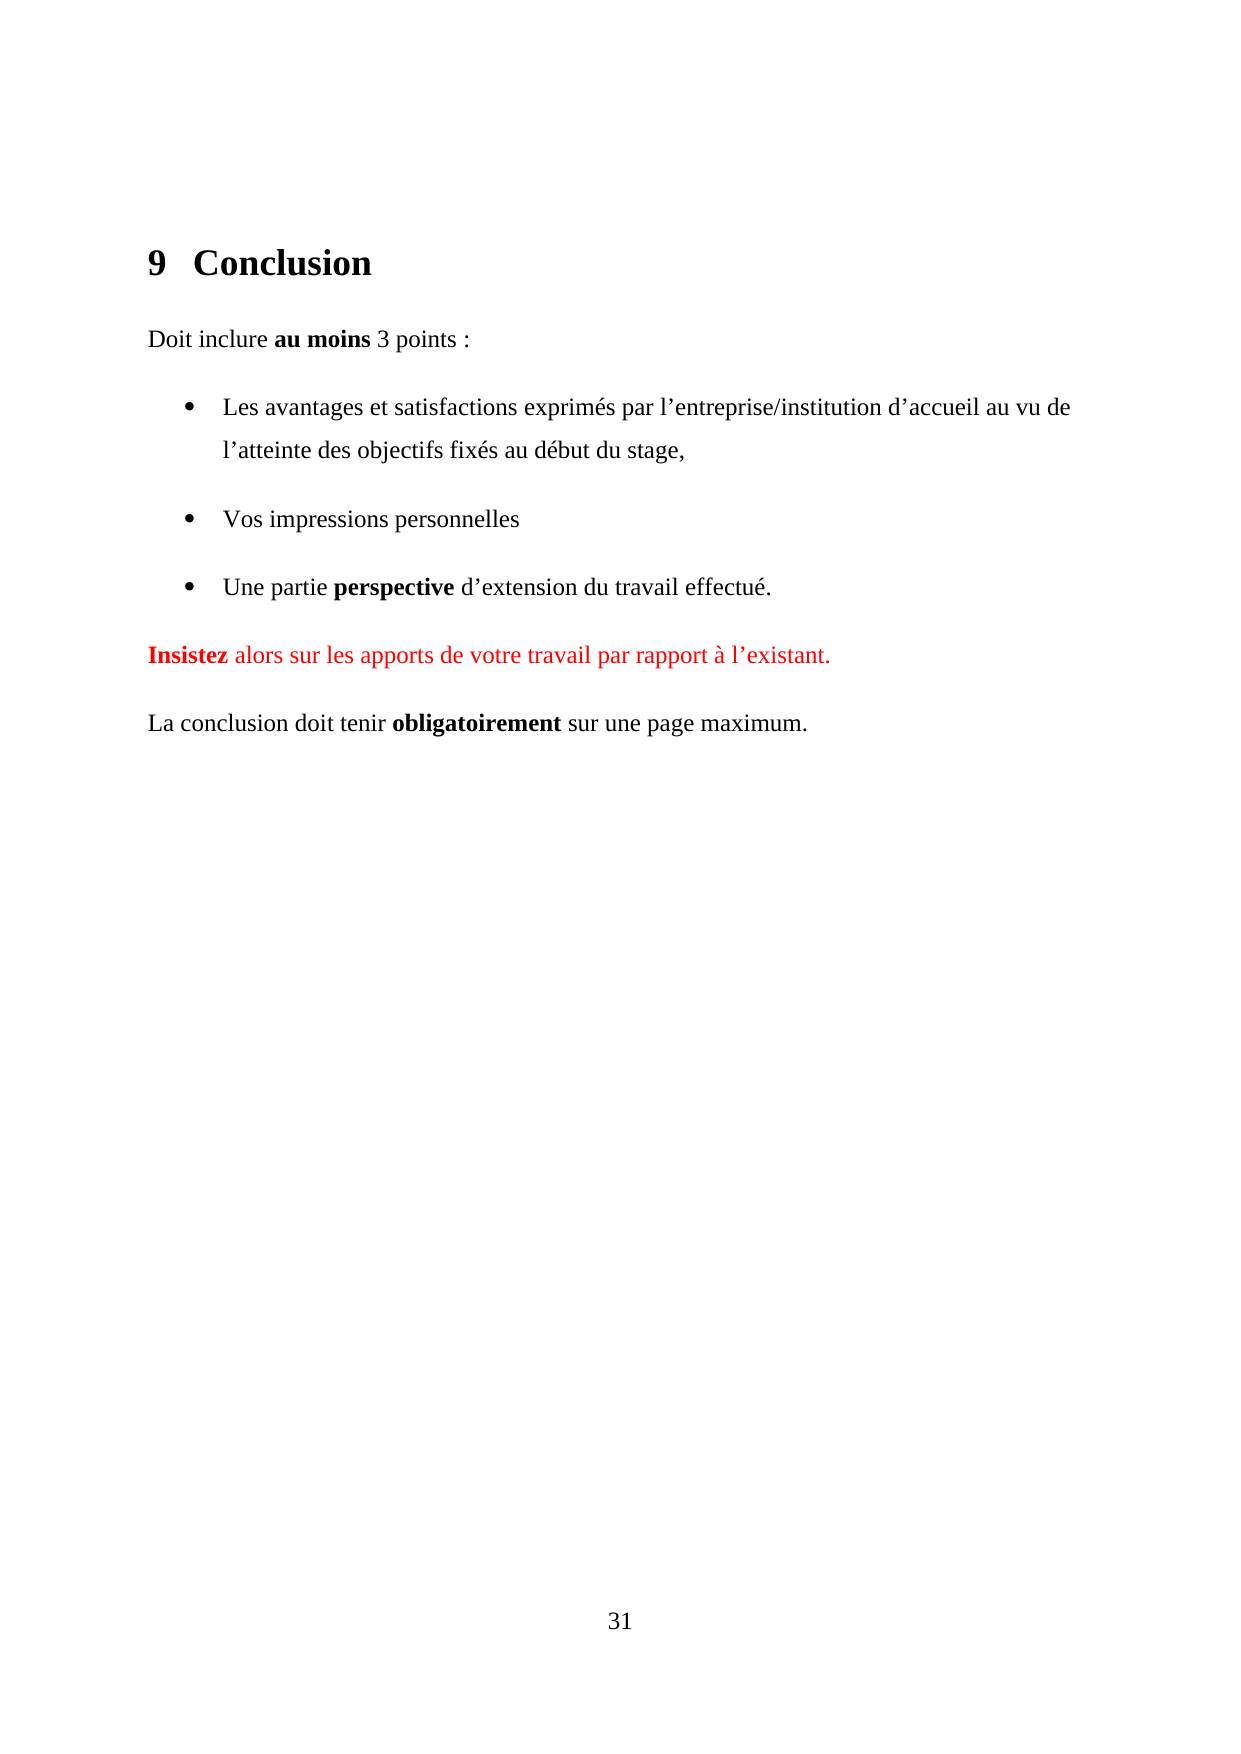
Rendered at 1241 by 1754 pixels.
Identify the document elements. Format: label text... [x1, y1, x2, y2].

text La conclusion doit tenir obligatoirement sur une page maximum. [148, 708, 1092, 737]
list Les avantages et satisfactions exprimés par l’entreprise/institution d’accueil au vu de l’atteinte des objectifs fixés au début du stage, [185, 392, 1092, 464]
list Une partie perspective d’extension du travail effectué. [185, 572, 1092, 601]
subtitle Conclusion [148, 241, 1092, 284]
text Doit inclure au moins 3 points : [148, 324, 1092, 353]
list Vos impressions personnelles [185, 504, 1092, 532]
text Insistez alors sur les apports de votre travail par rapport à l’existant. [148, 640, 1092, 669]
